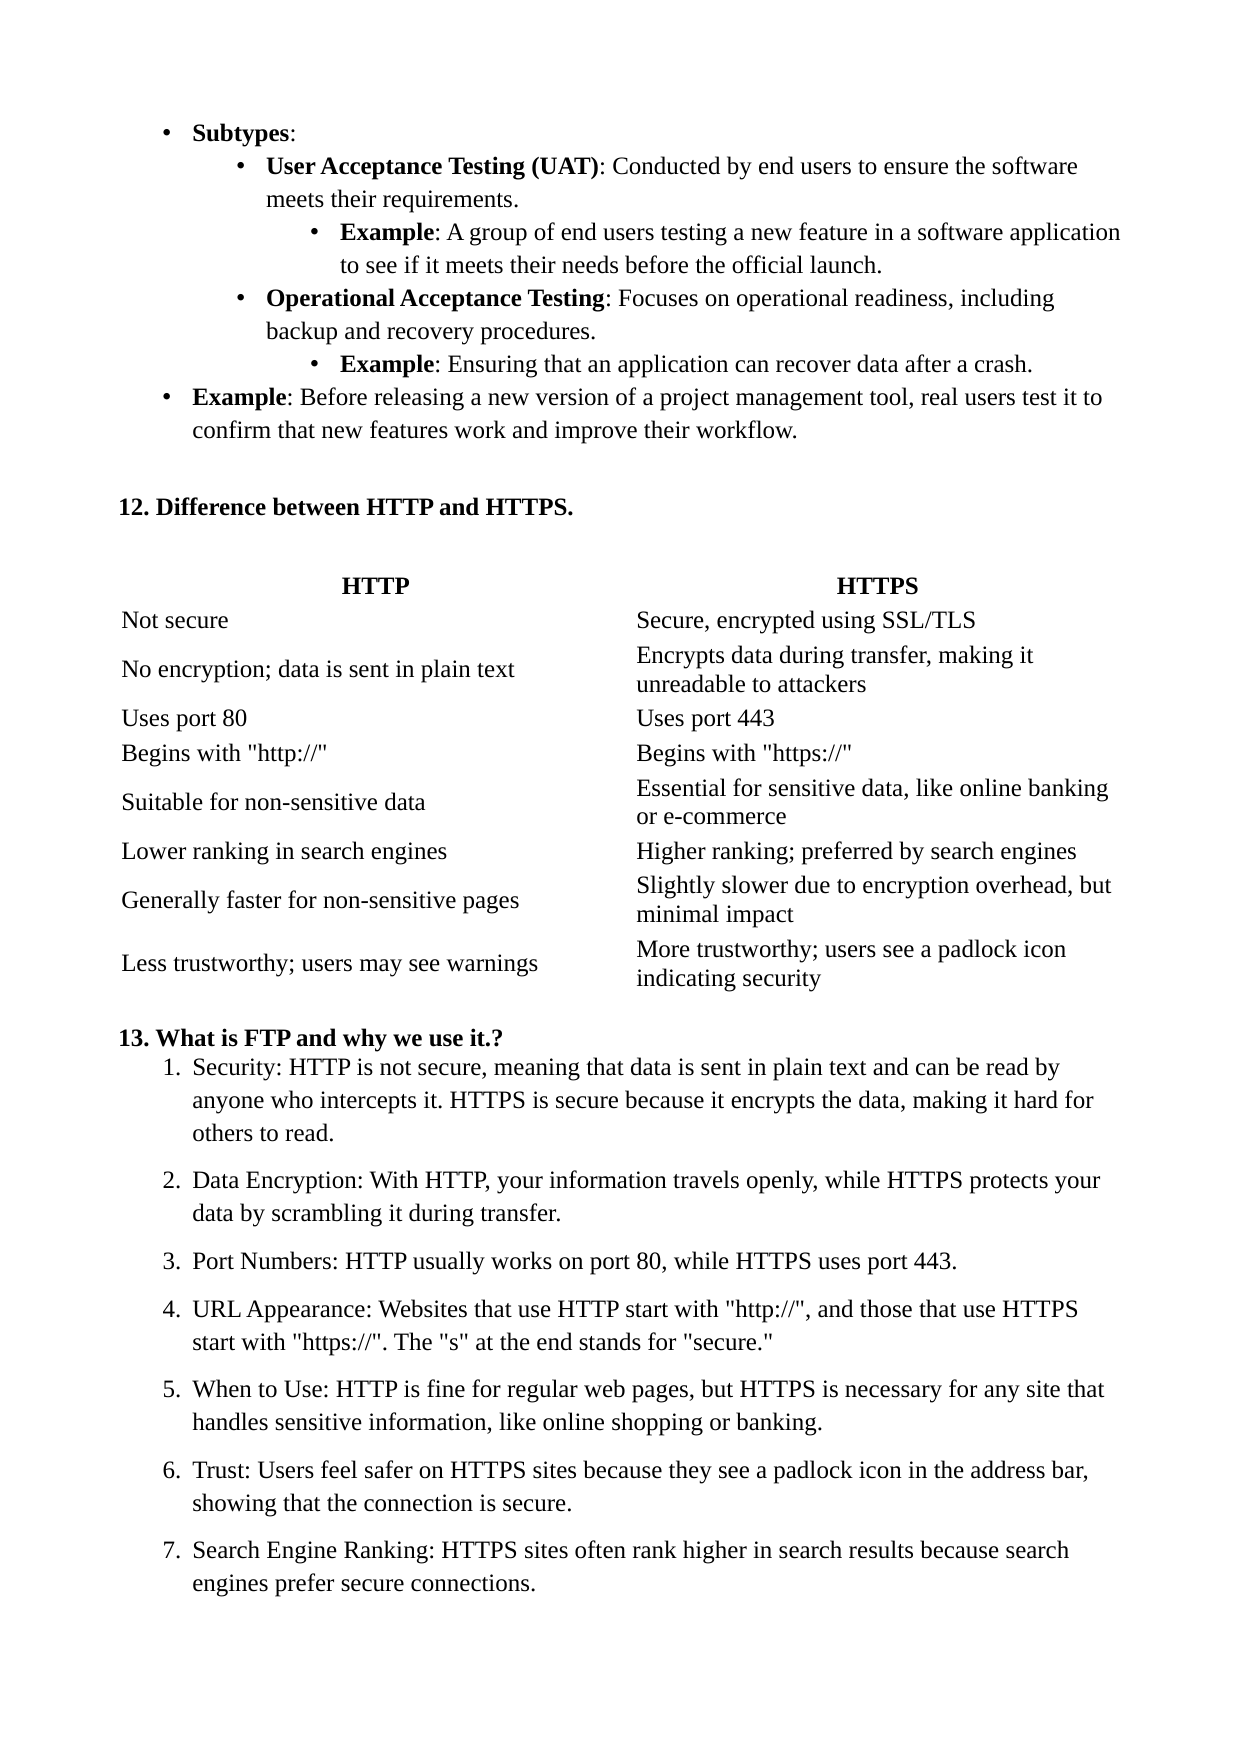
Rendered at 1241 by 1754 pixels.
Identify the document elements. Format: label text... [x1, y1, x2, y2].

table_cell Essential for sensitive data, like online banking or e-commerce [633, 770, 1122, 833]
text 13. What is FTP and why we use it.? [118, 1023, 1122, 1052]
list Security: HTTP is not secure, meaning that data is sent in plain text and can be read by anyone who intercepts it. HTTPS is secure because it encrypts the data, making it hard for others to read. [162, 1052, 1122, 1147]
list URL Appearance: Websites that use HTTP start with "http://", and those that use HTTPS start with "https://". The "s" at the end stands for "secure." [162, 1294, 1122, 1355]
list Subtypes: [162, 118, 1122, 147]
list User Acceptance Testing (UAT): Conducted by end users to ensure the software meets their requirements. [236, 151, 1122, 213]
list Operational Acceptance Testing: Focuses on operational readiness, including backup and recovery procedures. [236, 283, 1122, 345]
table_cell Begins with "http://" [118, 735, 633, 770]
table_cell Not secure [118, 603, 633, 637]
list Search Engine Ranking: HTTPS sites often rank higher in search results because search engines prefer secure connections. [162, 1536, 1122, 1597]
table_cell Higher ranking; preferred by search engines [633, 833, 1122, 868]
table_cell Begins with "https://" [633, 735, 1122, 770]
table_cell Encrypts data during transfer, making it unreadable to attackers [633, 637, 1122, 701]
table_cell Slightly slower due to encryption overhead, but minimal impact [633, 868, 1122, 931]
table_cell Less trustworthy; users may see warnings [118, 931, 633, 994]
table_cell Uses port 443 [633, 701, 1122, 735]
table_cell No encryption; data is sent in plain text [118, 637, 633, 701]
list When to Use: HTTP is fine for regular web pages, but HTTPS is necessary for any site that handles sensitive information, like online shopping or banking. [162, 1374, 1122, 1436]
table_header HTTPS [633, 568, 1122, 603]
table_cell Uses port 80 [118, 701, 633, 735]
table_cell More trustworthy; users see a padlock icon indicating security [633, 931, 1122, 994]
list Example: Ensuring that an application can recover data after a crash. [310, 349, 1122, 378]
table_cell Suitable for non-sensitive data [118, 770, 633, 833]
list Trust: Users feel safer on HTTPS sites because they see a padlock icon in the address bar, showing that the connection is secure. [162, 1455, 1122, 1517]
table_cell Lower ranking in search engines [118, 833, 633, 868]
table_cell Generally faster for non-sensitive pages [118, 868, 633, 931]
list Example: A group of end users testing a new feature in a software application to see if it meets their needs before the official launch. [310, 217, 1122, 279]
text 12. Difference between HTTP and HTTPS. [118, 492, 1122, 520]
table_header HTTP [118, 568, 633, 603]
table_cell Secure, encrypted using SSL/TLS [633, 603, 1122, 637]
list Example: Before releasing a new version of a project management tool, real users test it to confirm that new features work and improve their workflow. [162, 382, 1122, 444]
list Port Numbers: HTTP usually works on port 80, while HTTPS uses port 443. [162, 1246, 1122, 1275]
list Data Encryption: With HTTP, your information travels openly, while HTTPS protects your data by scrambling it during transfer. [162, 1165, 1122, 1227]
